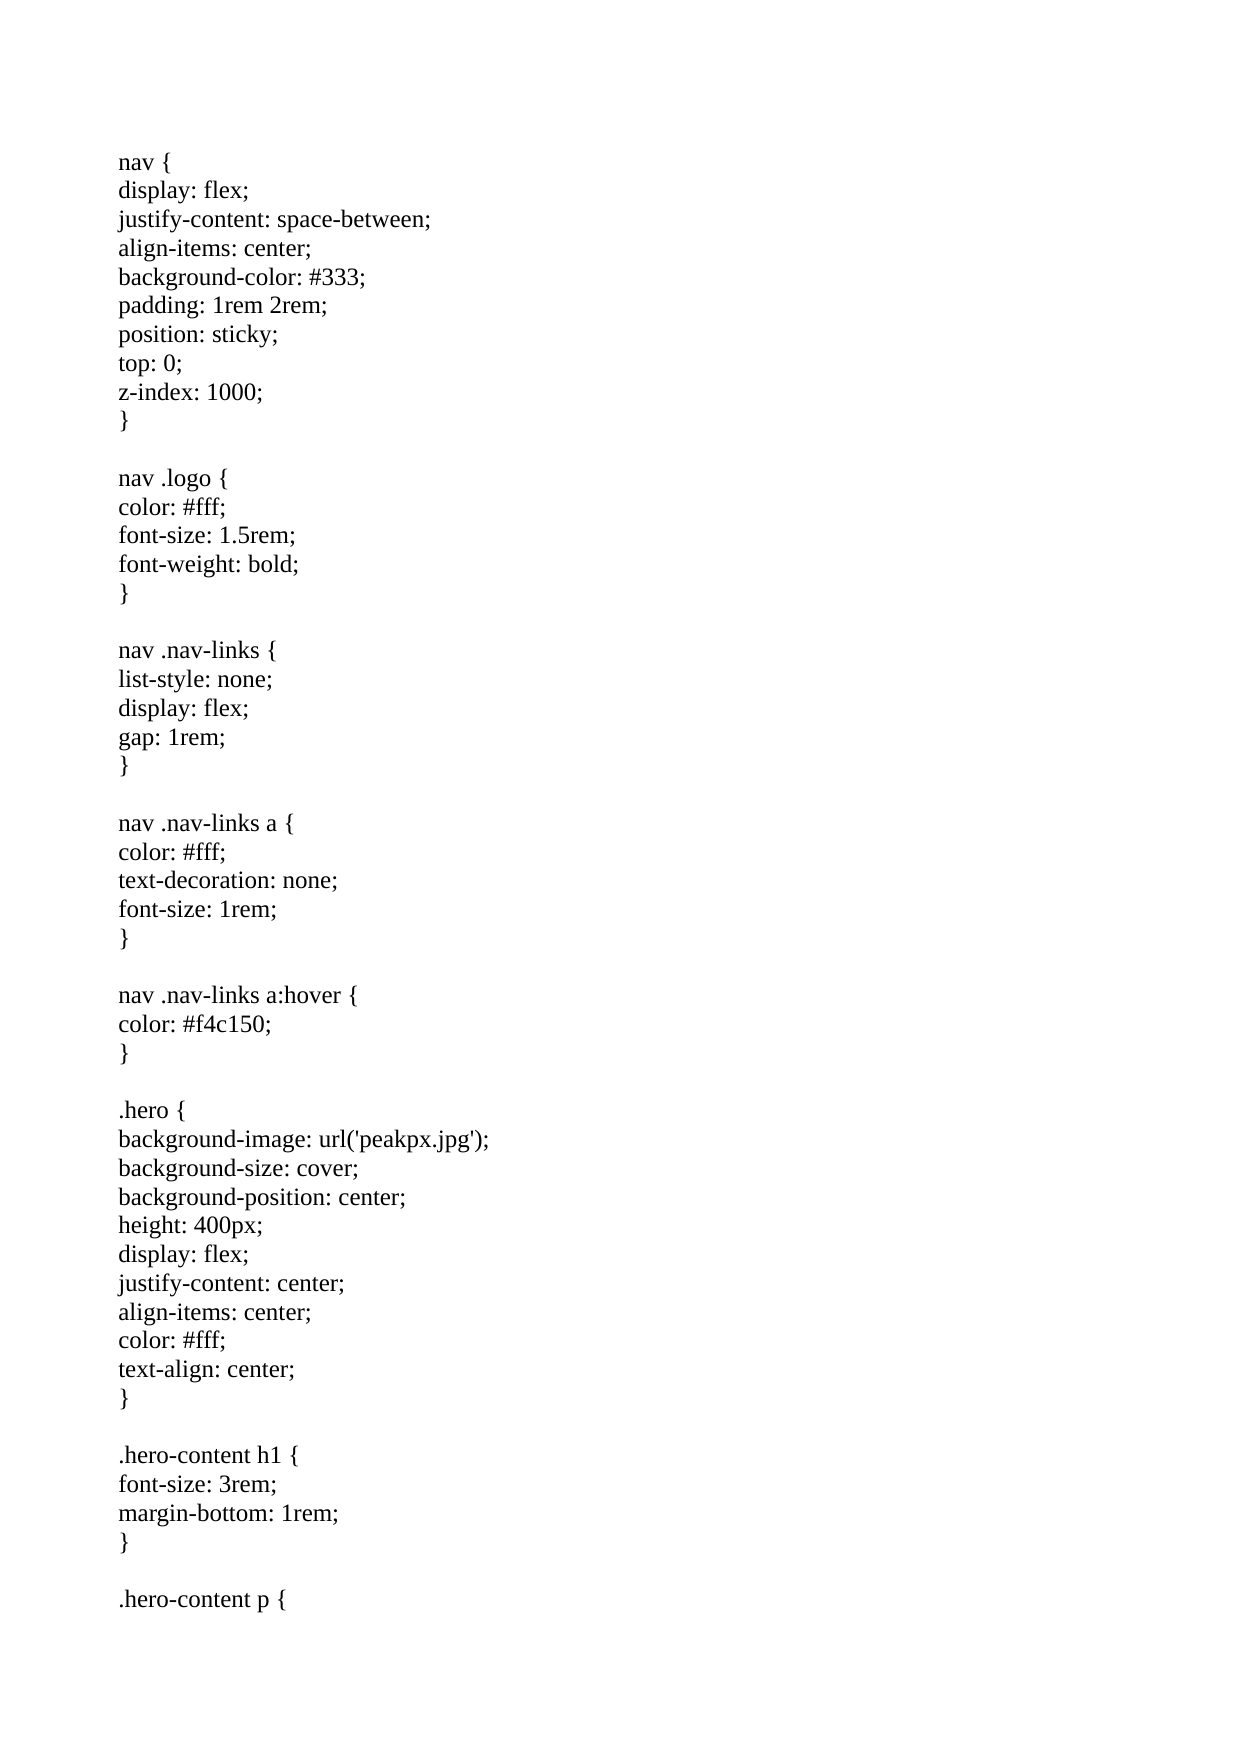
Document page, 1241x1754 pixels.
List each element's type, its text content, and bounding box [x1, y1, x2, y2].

text nav { display: flex; justify-content: space-between; align-items: center; background-color: #333; padding: 1rem 2rem; position: sticky; top: 0; z-index: 1000; } nav .logo { color: #fff; font-size: 1.5rem; font-weight: bold; } nav .nav-links { list-style: none; display: flex; gap: 1rem; } nav .nav-links a { color: #fff; text-decoration: none; font-size: 1rem; } nav .nav-links a:hover { color: #f4c150; } .hero { background-image: url('peakpx.jpg'); background-size: cover; background-position: center; height: 400px; display: flex; justify-content: center; align-items: center; color: #fff; text-align: center; } .hero-content h1 { font-size: 3rem; margin-bottom: 1rem; } .hero-content p { [118, 118, 1122, 1613]
